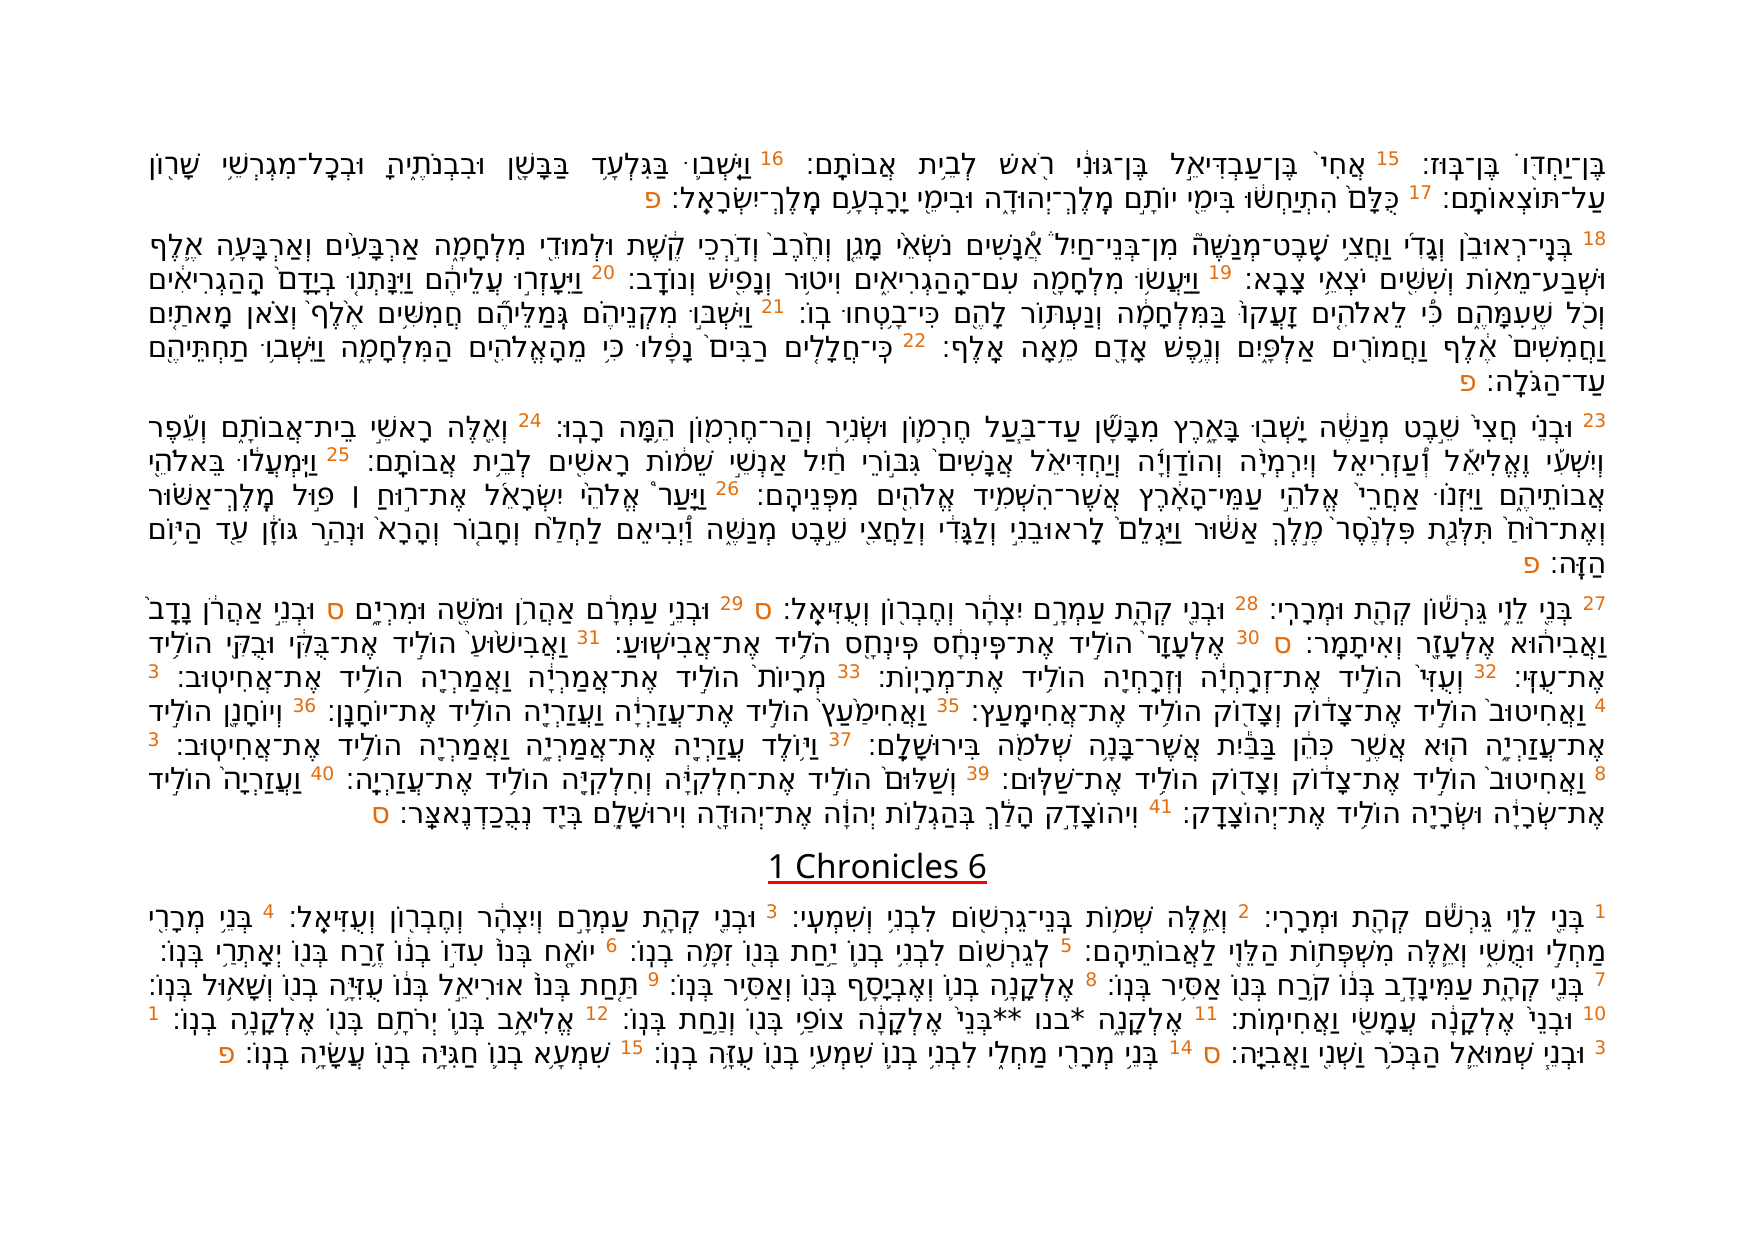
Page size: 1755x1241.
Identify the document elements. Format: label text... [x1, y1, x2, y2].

text 23 וּבְנֵ֗י חֲצִי֙ שֵׁ֣בֶט מְנַשֶּׁ֔ה יָשְׁב֖וּ בָּאָ֑רֶץ מִבָּשָׁ֞ן עַד־בַּ֧עַל חֶרְמ֛וֹן וּשְׂנִ֥יר וְהַר־חֶרְמ֖וֹן הֵ֥מָּה רָבֽוּ׃ ‬‬24 וְאֵ֖לֶּה רָאשֵׁ֣י בֵית־אֲבוֹתָ֑ם וְעֵ֡פֶר וְיִשְׁעִ֡י וֶאֱלִיאֵ֡ל וְ֠עַזְרִיאֵל וְיִרְמְיָ֨ה וְהוֹדַוְיָ֜ה וְיַחְדִּיאֵ֗ל אֲנָשִׁים֙ גִּבּ֣וֹרֵי חַ֔יִל אַנְשֵׁ֣י שֵׁמ֔וֹת רָאשִׁ֖ים לְבֵ֥ית אֲבוֹתָֽם׃ ‬‬25 וַיִּֽמְעֲל֔וּ בֵּאלֹהֵ֖י אֲבוֹתֵיהֶ֑ם וַיִּזְנ֗וּ אַחֲרֵי֙ אֱלֹהֵ֣י עַמֵּי־הָאָ֔רֶץ אֲשֶׁר־הִשְׁמִ֥יד אֱלֹהִ֖ים מִפְּנֵיהֶֽם׃ ‬‬26 וַיָּעַר֩ אֱלֹהֵ֨י יִשְׂרָאֵ֜ל אֶת־ר֣וּחַ ׀ פּ֣וּל מֶֽלֶךְ־אַשּׁ֗וּר וְאֶת־ר֙וּחַ֙ תִּלְּגַ֤ת פִּלְנֶ֙סֶר֙ מֶ֣לֶךְ אַשּׁ֔וּר וַיַּגְלֵם֙ לָראוּבֵנִ֣י וְלַגָּדִ֔י וְלַחֲצִ֖י שֵׁ֣בֶט מְנַשֶּׁ֑ה וַ֠יְבִיאֵם לַחְלַ֨ח וְחָב֤וֹר וְהָרָא֙ וּנְהַ֣ר גּוֹזָ֔ן עַ֖ד הַיּ֥וֹם הַזֶּֽה׃ פ ‬‬‬‬‬‬ [148, 410, 1606, 580]
text 11 וּבְנֵי־גָ֣ד לְנֶגְדָּ֗ם יָֽשְׁב֛וּ בְּאֶ֥רֶץ הַבָּשָׁ֖ן עַד־סַלְכָֽה׃ ‬‬12 יוֹאֵ֣ל הָרֹ֔אשׁ וְשָׁפָ֖ם הַמִּשְׁנֶ֑ה וְיַעְנַ֥י וְשָׁפָ֖ט בַּבָּשָֽׁן׃ ‬‬13 וַאֲחֵיהֶ֞ם לְבֵ֣ית אֲבוֹתֵיהֶ֗ם מִֽיכָאֵ֡ל וּמְשֻׁלָּ֡ם וְ֠שֶׁבַע וְיוֹרַ֧י וְיַעְכָּ֛ן וְזִ֥יעַ וָעֵ֖בֶר שִׁבְעָֽה׃ ס ‬‬14 אֵ֣לֶּה ׀ בְּנֵ֣י אֲבִיחַ֗יִל בֶּן־חוּרִ֡י בֶּן־יָ֠רוֹחַ בֶּן־גִּלְעָ֧ד בֶּן־מִיכָאֵ֛ל בֶּן־יְשִׁישַׁ֥י בֶּן־יַחְדּ֖וֹ בֶּן־בּֽוּז׃ ‬‬15 אֲחִי֙ בֶּן־עַבְדִּיאֵ֣ל בֶּן־גּוּנִ֔י רֹ֖אשׁ לְבֵ֥ית אֲבוֹתָֽם׃ ‬‬16 וַיֵּֽשְׁב֛וּ בַּגִּלְעָ֥ד בַּבָּשָׁ֖ן וּבִבְנֹתֶ֑יהָ וּבְכָֽל־מִגְרְשֵׁ֥י שָׁר֖וֹן עַל־תּוֹצְאוֹתָֽם׃ ‬‬17 כֻּלָּם֙ הִתְיַחְשׂ֔וּ בִּימֵ֖י יוֹתָ֣ם מֶֽלֶךְ־יְהוּדָ֑ה וּבִימֵ֖י יָרָבְעָ֥ם מֶֽלֶךְ־יִשְׂרָאֵֽל׃ פ ‬‬‬‬‬‬‬‬‬ [148, 148, 1606, 216]
text 18 בְּנֵֽי־רְאוּבֵ֨ן וְגָדִ֜י וַחֲצִ֥י שֵֽׁבֶט־מְנַשֶּׁה֮ מִן־בְּנֵי־חַיִל֒ אֲ֠נָשִׁים נֹשְׂאֵ֨י מָגֵ֤ן וְחֶ֙רֶב֙ וְדֹ֣רְכֵי קֶ֔שֶׁת וּלְמוּדֵ֖י מִלְחָמָ֑ה אַרְבָּעִ֨ים וְאַרְבָּעָ֥ה אֶ֛לֶף וּשְׁבַע־מֵא֥וֹת וְשִׁשִּׁ֖ים יֹצְאֵ֥י צָבָֽא׃ ‬‬19 וַיַּעֲשׂ֥וּ מִלְחָמָ֖ה עִם־הַֽהַגְרִיאִ֑ים וִיט֥וּר וְנָפִ֖ישׁ וְנוֹדָֽב׃ ‬‬20 וַיֵּעָזְר֣וּ עֲלֵיהֶ֔ם וַיִּנָּתְנ֤וּ בְיָדָם֙ הַֽהַגְרִיאִ֔ים וְכֹ֖ל שֶׁ֣עִמָּהֶ֑ם כִּ֠י לֵאלֹהִ֤ים זָעֲקוּ֙ בַּמִּלְחָמָ֔ה וְנַעְתּ֥וֹר לָהֶ֖ם כִּי־בָ֥טְחוּ בֽוֹ׃ ‬‬21 וַיִּשְׁבּ֣וּ מִקְנֵיהֶ֗ם גְּֽמַלֵּיהֶ֞ם חֲמִשִּׁ֥ים אֶ֙לֶף֙ וְצֹ֗אן מָאתַ֤יִם וַחֲמִשִּׁים֙ אֶ֔לֶף וַחֲמוֹרִ֖ים אַלְפָּ֑יִם וְנֶ֥פֶשׁ אָדָ֖ם מֵ֥אָה אָֽלֶף׃ ‬‬22 כִּֽי־חֲלָלִ֤ים רַבִּים֙ נָפָ֔לוּ כִּ֥י מֵהָאֱלֹהִ֖ים הַמִּלְחָמָ֑ה וַיֵּשְׁב֥וּ תַחְתֵּיהֶ֖ם עַד־הַגֹּלָֽה׃ פ ‬‬‬‬‬‬‬ [148, 228, 1606, 398]
text 1 Chronicles 6 [148, 843, 1606, 888]
text 27 בְּנֵ֖י לֵוִ֑י גֵּרְשׁ֕וֹן קְהָ֖ת וּמְרָרִֽי׃ ‬‬28 וּבְנֵ֖י קְהָ֑ת עַמְרָ֣ם יִצְהָ֔ר וְחֶבְר֖וֹן וְעֻזִּיאֵֽל׃ ס ‬‬29 וּבְנֵ֣י עַמְרָ֔ם אַהֲרֹ֥ן וּמֹשֶׁ֖ה וּמִרְיָ֑ם ס וּבְנֵ֣י אַהֲרֹ֔ן נָדָב֙ וַאֲבִיה֔וּא אֶלְעָזָ֖ר וְאִיתָמָֽר׃ ס ‬‬30 אֶלְעָזָר֙ הוֹלִ֣יד אֶת־פִּֽינְחָ֔ס פִּֽינְחָ֖ס הֹלִ֥יד אֶת־אֲבִישֽׁוּעַ׃ ‬‬31 וַאֲבִישׁ֙וּעַ֙ הוֹלִ֣יד אֶת־בֻּקִּ֔י וּבֻקִּ֖י הוֹלִ֥יד אֶת־עֻזִּֽי׃ ‬‬32 וְעֻזִּי֙ הוֹלִ֣יד אֶת־זְרַֽחְיָ֔ה וּֽזְרַֽחְיָ֖ה הוֹלִ֥יד אֶת־מְרָיֽוֹת׃ ‬‬33 מְרָיוֹת֙ הוֹלִ֣יד אֶת־אֲמַרְיָ֔ה וַאֲמַרְיָ֖ה הוֹלִ֥יד אֶת־אֲחִיטֽוּב׃ ‬‬34 וַאֲחִיטוּב֙ הוֹלִ֣יד אֶת־צָד֔וֹק וְצָד֖וֹק הוֹלִ֥יד אֶת־אֲחִימָֽעַץ׃ ‬‬35 וַאֲחִימַ֙עַץ֙ הוֹלִ֣יד אֶת־עֲזַרְיָ֔ה וַעֲזַרְיָ֖ה הוֹלִ֥יד אֶת־יוֹחָנָֽן׃ ‬‬36 וְיוֹחָנָ֖ן הוֹלִ֣יד אֶת־עֲזַרְיָ֑ה ה֚וּא אֲשֶׁ֣ר כִּהֵ֔ן בַּבַּ֕יִת אֲשֶׁר־בָּנָ֥ה שְׁלֹמֹ֖ה בִּירוּשָׁלָֽ͏ִם׃ ‬‬37 וַיּ֥וֹלֶד עֲזַרְיָ֖ה אֶת־אֲמַרְיָ֑ה וַאֲמַרְיָ֖ה הוֹלִ֥יד אֶת־אֲחִיטֽוּב׃ ‬‬38 וַאֲחִיטוּב֙ הוֹלִ֣יד אֶת־צָד֔וֹק וְצָד֖וֹק הוֹלִ֥יד אֶת־שַׁלּֽוּם׃ ‬‬39 וְשַׁלּוּם֙ הוֹלִ֣יד אֶת־חִלְקִיָּ֔ה וְחִלְקִיָּ֖ה הוֹלִ֥יד אֶת־עֲזַרְיָֽה׃ ‬‬40 וַעֲזַרְיָה֙ הוֹלִ֣יד אֶת־שְׂרָיָ֔ה וּשְׂרָיָ֖ה הוֹלִ֥יד אֶת־יְהוֹצָדָֽק׃ ‬‬41 וִיהוֹצָדָ֣ק הָלַ֔ךְ בְּהַגְל֣וֹת יְהוָ֔ה אֶת־יְהוּדָ֖ה וִירוּשָׁלָ֑͏ִם בְּיַ֖ד נְבֻכַדְנֶאצַּֽר׃ ס ‬‬‬‬‬‬‬‬‬‬‬‬‬‬‬‬‬ [148, 593, 1606, 830]
text 1 בְּנֵ֖י לֵוִ֑י גֵּרְשֹׁ֕ם קְהָ֖ת וּמְרָרִֽי׃ 2 וְאֵ֛לֶּה שְׁמ֥וֹת בְּֽנֵי־גֵרְשׁ֖וֹם לִבְנִ֥י וְשִׁמְעִֽי׃ ‬‬3 וּבְנֵ֖י קְהָ֑ת עַמְרָ֣ם וְיִצְהָ֔ר וְחֶבְר֖וֹן וְעֻזִּיאֵֽל׃ ‬‬4 בְּנֵ֥י מְרָרִ֖י מַחְלִ֣י וּמֻשִׁ֑י וְאֵ֛לֶּה מִשְׁפְּח֥וֹת הַלֵּוִ֖י לַאֲבוֹתֵיהֶֽם׃ ‬‬5 לְֽגֵרְשׁ֑וֹם לִבְנִ֥י בְנ֛וֹ יַ֥חַת בְּנ֖וֹ זִמָּ֥ה בְנֽוֹ׃ ‬‬6 יוֹאָ֤ח בְּנוֹ֙ עִדּ֣וֹ בְנ֔וֹ זֶ֥רַח בְּנ֖וֹ יְאָתְרַ֥י בְּנֽוֹ׃ ‬‬7 בְּנֵ֖י קְהָ֑ת עַמִּינָדָ֣ב בְּנ֔וֹ קֹ֥רַח בְּנ֖וֹ אַסִּ֥יר בְּנֽוֹ׃ ‬‬8 אֶלְקָנָ֥ה בְנ֛וֹ וְאֶבְיָסָ֥ף בְּנ֖וֹ וְאַסִּ֥יר בְּנֽוֹ׃ ‬‬9 תַּ֤חַת בְּנוֹ֙ אוּרִיאֵ֣ל בְּנ֔וֹ עֻזִּיָּ֥ה בְנ֖וֹ וְשָׁא֥וּל בְּנֽוֹ׃ ‬‬10 וּבְנֵי֙ אֶלְקָנָ֔ה עֲמָשַׂ֖י וַאֲחִימֽוֹת׃ ‬‬11 אֶלְקָנָ֑ה *בנו **בְּנֵי֙ אֶלְקָנָ֔ה צוֹפַ֥י בְּנ֖וֹ וְנַ֥חַת בְּנֽוֹ׃ ‬‬12 אֱלִיאָ֥ב בְּנ֛וֹ יְרֹחָ֥ם בְּנ֖וֹ אֶלְקָנָ֥ה בְנֽוֹ׃ ‬‬13 וּבְנֵ֧י שְׁמוּאֵ֛ל הַבְּכֹ֥ר וַשְׁנִ֖י וַאֲבִיָּֽה׃ ס ‬‬14 בְּנֵ֥י מְרָרִ֖י מַחְלִ֑י לִבְנִ֥י בְנ֛וֹ שִׁמְעִ֥י בְנ֖וֹ עֻזָּ֥ה בְנֽוֹ׃ ‬‬15 שִׁמְעָ֥א בְנ֛וֹ חַגִּיָּ֥ה בְנ֖וֹ עֲשָׂיָ֥ה בְנֽוֹ׃ פ ‬‬‬‬‬‬‬‬‬‬‬‬‬‬‬‬ [148, 901, 1606, 1071]
